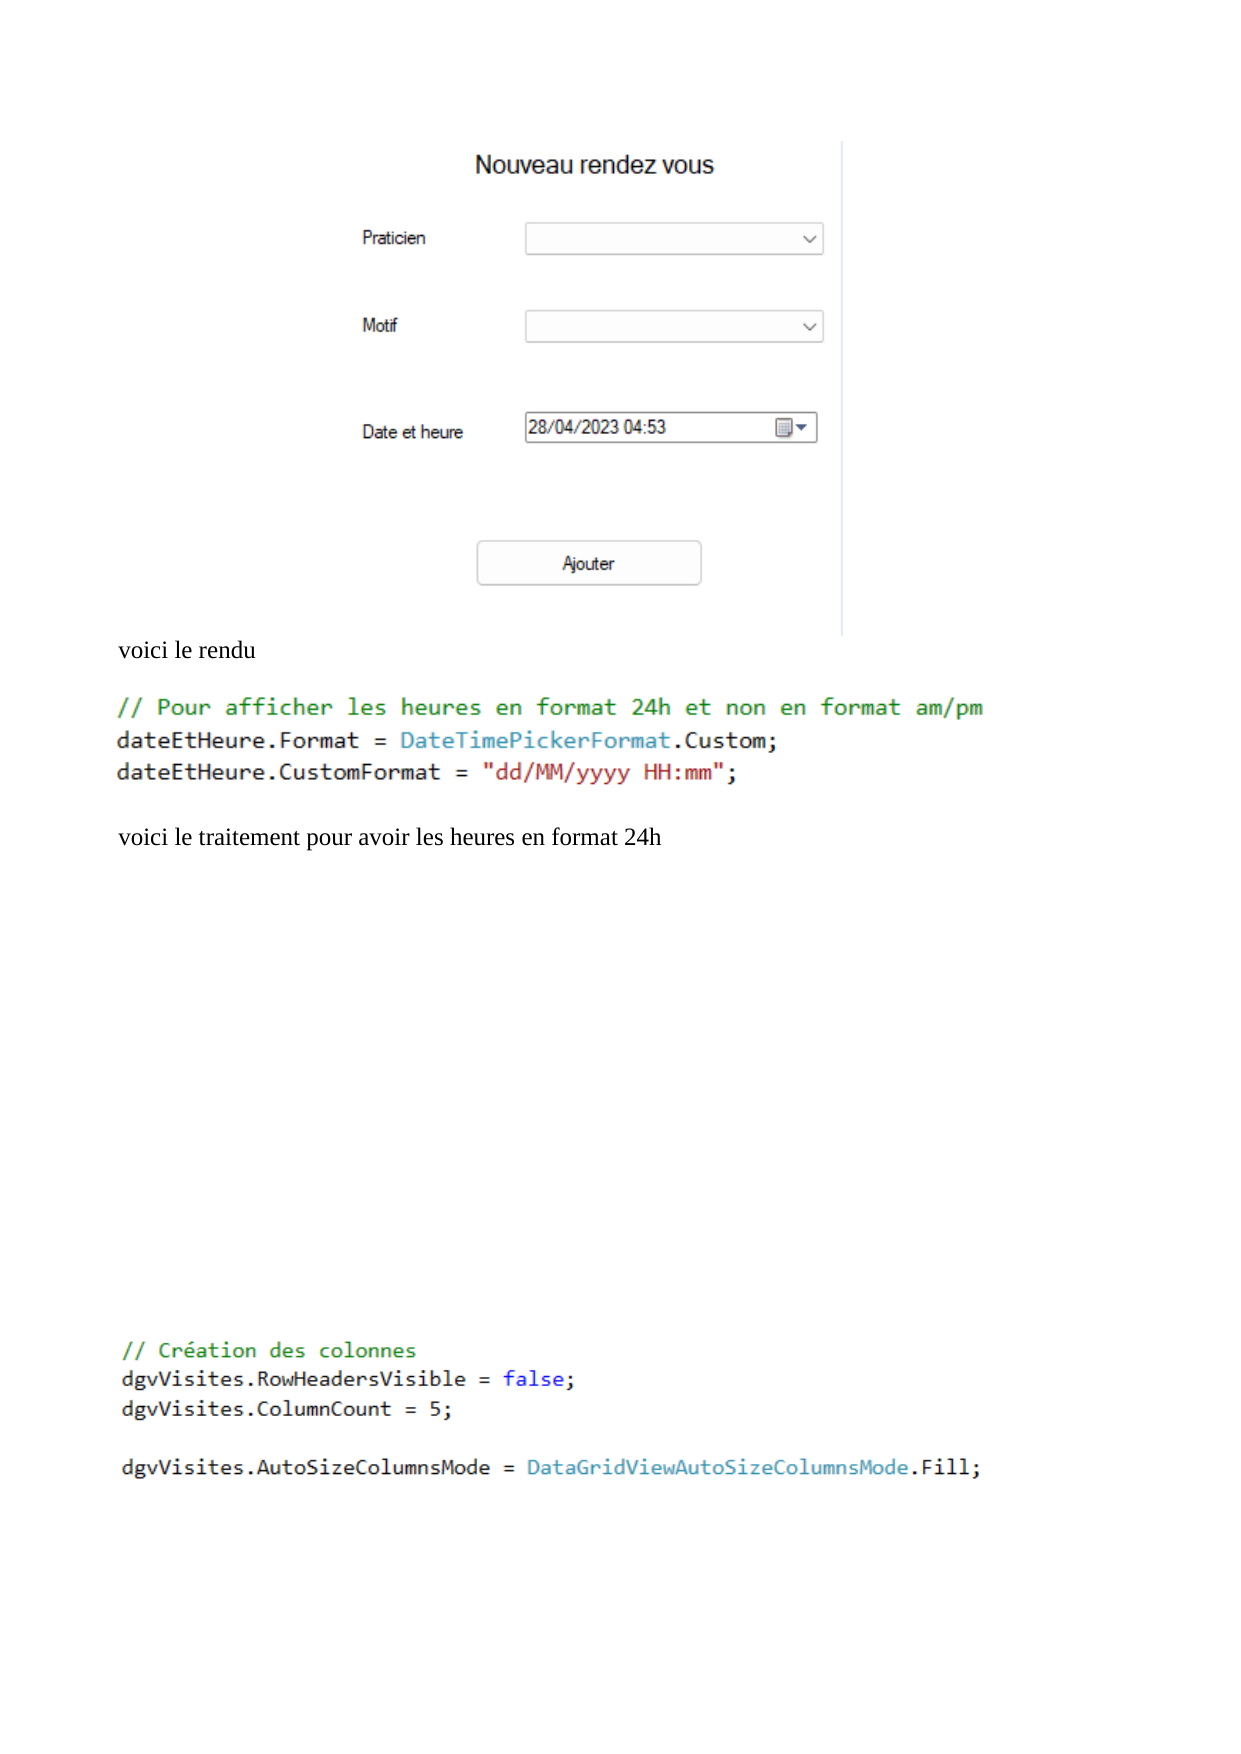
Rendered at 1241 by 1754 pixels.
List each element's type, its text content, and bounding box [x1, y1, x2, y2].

picture [250, 141, 843, 636]
picture [120, 1339, 986, 1483]
text voici le rendu [118, 636, 1122, 664]
picture [107, 693, 1005, 794]
text voici le traitement pour avoir les heures en format 24h [118, 822, 1122, 851]
